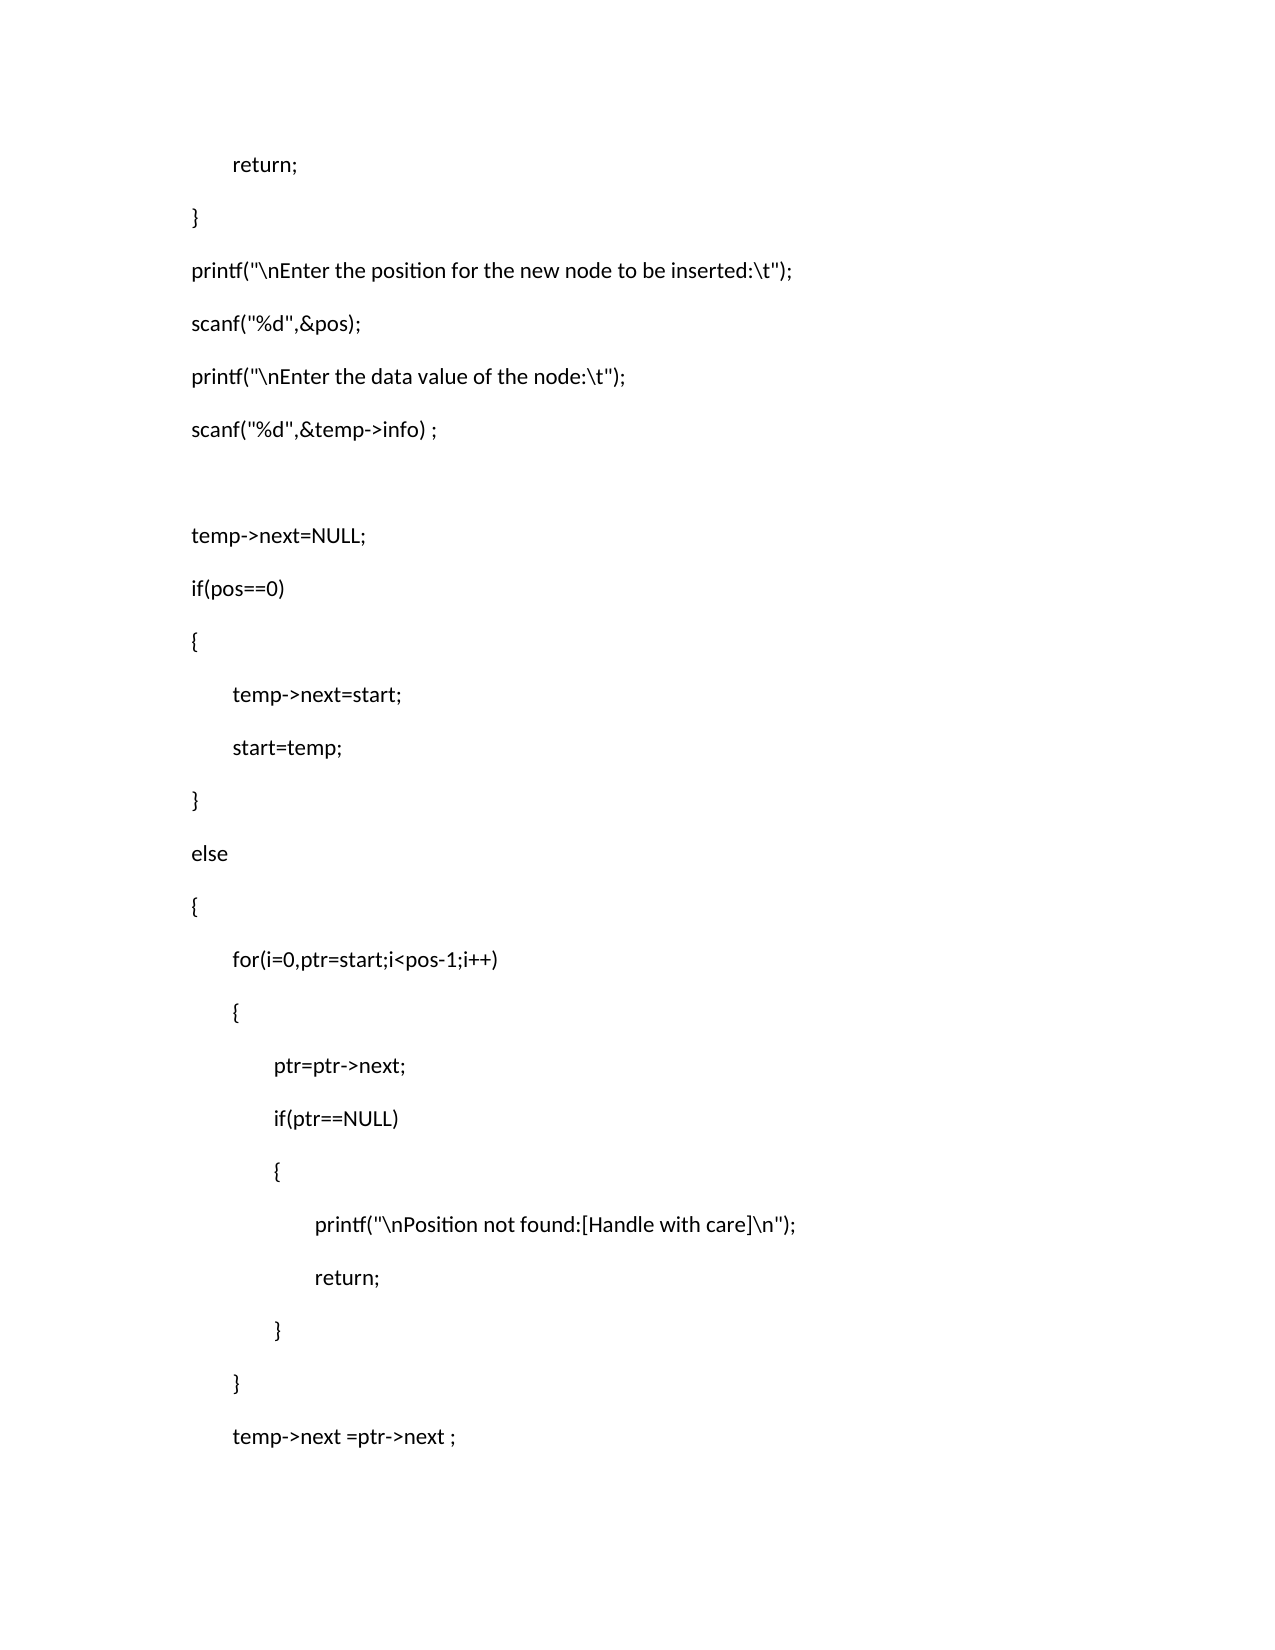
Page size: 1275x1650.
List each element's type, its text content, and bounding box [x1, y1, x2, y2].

text } [150, 203, 1125, 231]
text printf("\nPosition not found:[Handle with care]\n"); [150, 1210, 1125, 1238]
text scanf("%d",&temp->info) ; [150, 415, 1125, 443]
text else [150, 839, 1125, 867]
text temp->next=start; [150, 680, 1125, 708]
text } [150, 1316, 1125, 1344]
text { [150, 998, 1125, 1026]
text return; [150, 150, 1125, 178]
text scanf("%d",&pos); [150, 309, 1125, 337]
text } [150, 1369, 1125, 1397]
text temp->next =ptr->next ; [150, 1422, 1125, 1451]
text printf("\nEnter the data value of the node:\t"); [150, 362, 1125, 390]
text temp->next=NULL; [150, 521, 1125, 549]
text ptr=ptr->next; [150, 1051, 1125, 1079]
text if(ptr==NULL) [150, 1104, 1125, 1132]
text return; [150, 1263, 1125, 1291]
text start=temp; [150, 733, 1125, 761]
text if(pos==0) [150, 574, 1125, 602]
text for(i=0,ptr=start;i<pos-1;i++) [150, 945, 1125, 973]
text printf("\nEnter the position for the new node to be inserted:\t"); [150, 256, 1125, 284]
text { [150, 892, 1125, 920]
text { [150, 627, 1125, 655]
text { [150, 1157, 1125, 1185]
text } [150, 786, 1125, 814]
